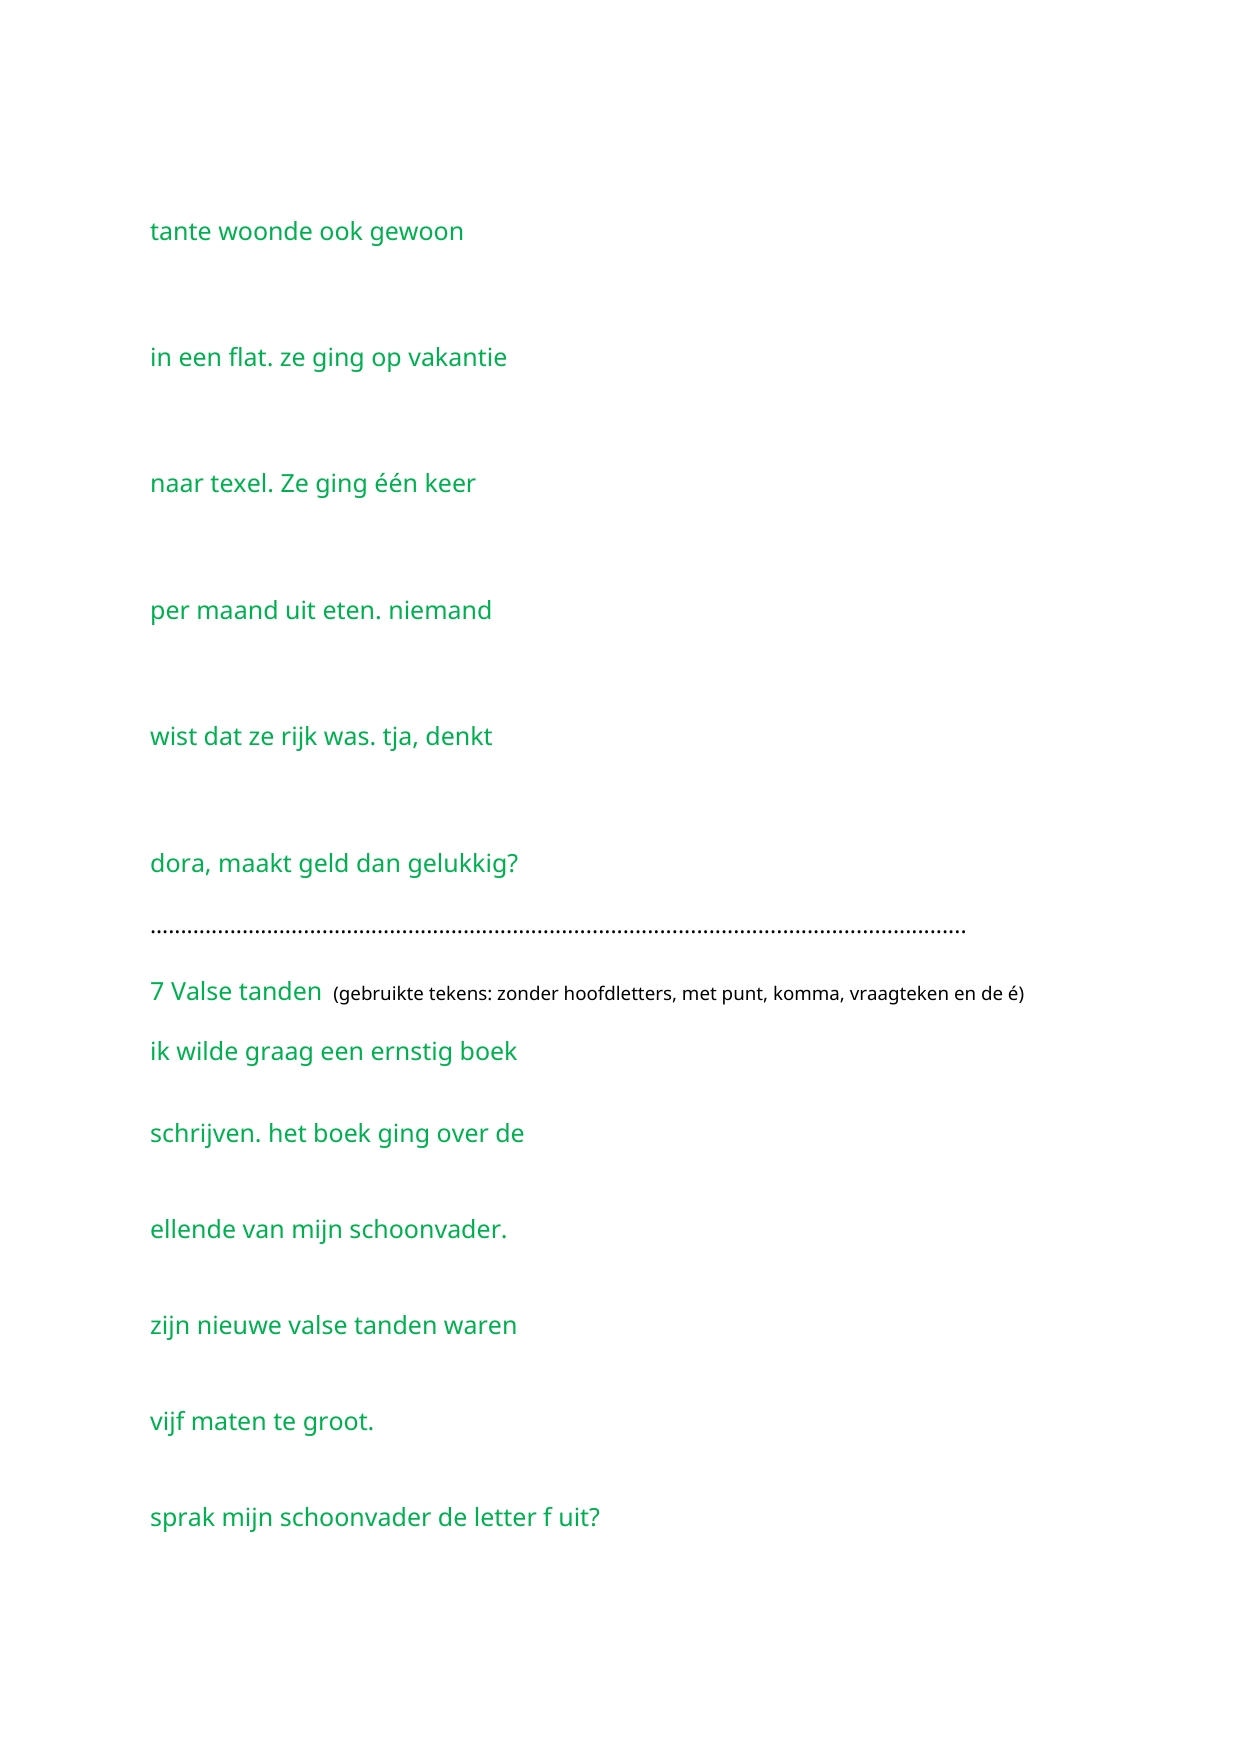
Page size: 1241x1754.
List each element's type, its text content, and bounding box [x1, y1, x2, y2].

text vijf maten te groot. [150, 1390, 1090, 1438]
text ellende van mijn schoonvader. [150, 1198, 1090, 1246]
text ik wilde graag een ernstig boek [150, 1034, 1090, 1068]
text in een flat. ze ging op vakantie [150, 340, 1090, 374]
text wist dat ze rijk was. tja, denkt [150, 719, 1090, 753]
text schrijven. het boek ging over de [150, 1102, 1090, 1150]
text zijn nieuwe valse tanden waren [150, 1294, 1090, 1342]
text tante woonde ook gewoon [150, 213, 1090, 247]
text ….................................................................................................................................. [150, 909, 1090, 940]
text 7 Valse tanden (gebruikte tekens: zonder hoofdletters, met punt, komma, vraagteken en de é) [150, 974, 1090, 1008]
text dora, maakt geld dan gelukkig? [150, 846, 1090, 879]
text naar texel. Ze ging één keer [150, 466, 1090, 500]
text per maand uit eten. niemand [150, 593, 1090, 627]
text sprak mijn schoonvader de letter f uit? [150, 1486, 1090, 1534]
